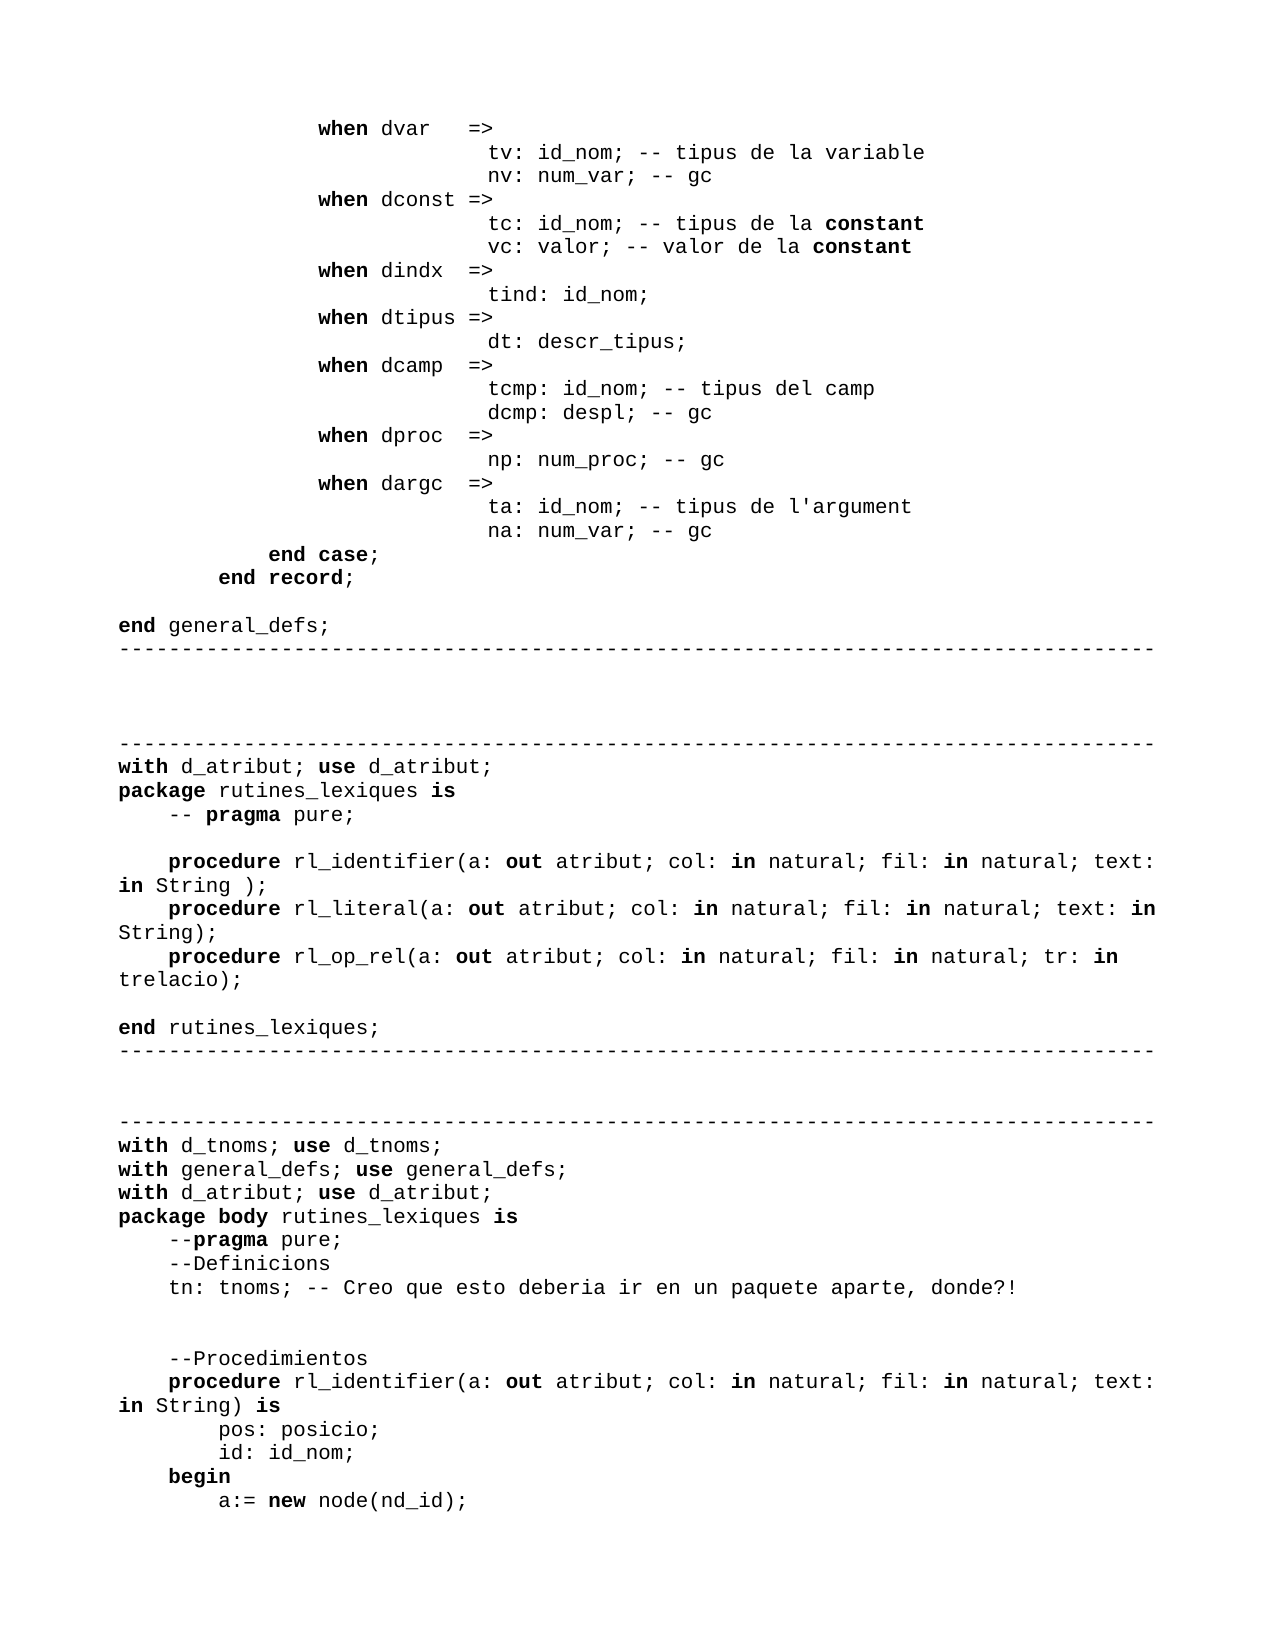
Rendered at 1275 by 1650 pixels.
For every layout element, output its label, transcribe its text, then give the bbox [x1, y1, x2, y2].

text package rutines_lexiques is [118, 780, 1157, 804]
text tc: id_nom; -- tipus de la constant [118, 213, 1157, 236]
text end record; [118, 567, 1157, 591]
text with d_atribut; use d_atribut; [118, 757, 1157, 780]
text pos: posicio; [118, 1419, 1157, 1442]
text dt: descr_tipus; [118, 331, 1157, 354]
text end case; [118, 544, 1157, 567]
text --pragma pure; [118, 1229, 1157, 1253]
text tcmp: id_nom; -- tipus del camp [118, 378, 1157, 402]
text when dproc => [118, 426, 1157, 449]
text when dvar => [118, 118, 1157, 142]
text na: num_var; -- gc [118, 520, 1157, 544]
text procedure rl_identifier(a: out atribut; col: in natural; fil: in natural; text: in String ); [118, 851, 1157, 898]
text ----------------------------------------------------------------------------------- [118, 733, 1157, 757]
text procedure rl_op_rel(a: out atribut; col: in natural; fil: in natural; tr: in trelacio); [118, 946, 1157, 993]
text a:= new node(nd_id); [118, 1489, 1157, 1513]
text nv: num_var; -- gc [118, 165, 1157, 189]
text tn: tnoms; -- Creo que esto deberia ir en un paquete aparte, donde?! [118, 1277, 1157, 1300]
text package body rutines_lexiques is [118, 1206, 1157, 1229]
text ----------------------------------------------------------------------------------- [118, 1111, 1157, 1135]
text when dindx => [118, 260, 1157, 284]
text end general_defs; [118, 615, 1157, 638]
text when dcamp => [118, 354, 1157, 378]
text when dargc => [118, 473, 1157, 496]
text when dconst => [118, 189, 1157, 213]
text begin [118, 1466, 1157, 1489]
text np: num_proc; -- gc [118, 449, 1157, 473]
text dcmp: despl; -- gc [118, 402, 1157, 426]
text with d_atribut; use d_atribut; [118, 1182, 1157, 1206]
text with d_tnoms; use d_tnoms; [118, 1135, 1157, 1158]
text ta: id_nom; -- tipus de l'argument [118, 496, 1157, 520]
text id: id_nom; [118, 1442, 1157, 1466]
text procedure rl_literal(a: out atribut; col: in natural; fil: in natural; text: in String); [118, 898, 1157, 946]
text --Procedimientos [118, 1348, 1157, 1371]
text vc: valor; -- valor de la constant [118, 236, 1157, 260]
text with general_defs; use general_defs; [118, 1158, 1157, 1182]
text when dtipus => [118, 307, 1157, 331]
text --Definicions [118, 1253, 1157, 1277]
text tv: id_nom; -- tipus de la variable [118, 142, 1157, 165]
text ----------------------------------------------------------------------------------- [118, 638, 1157, 662]
text tind: id_nom; [118, 284, 1157, 307]
text end rutines_lexiques; [118, 1017, 1157, 1040]
text procedure rl_identifier(a: out atribut; col: in natural; fil: in natural; text: in String) is [118, 1371, 1157, 1419]
text -- pragma pure; [118, 804, 1157, 827]
text ----------------------------------------------------------------------------------- [118, 1040, 1157, 1064]
